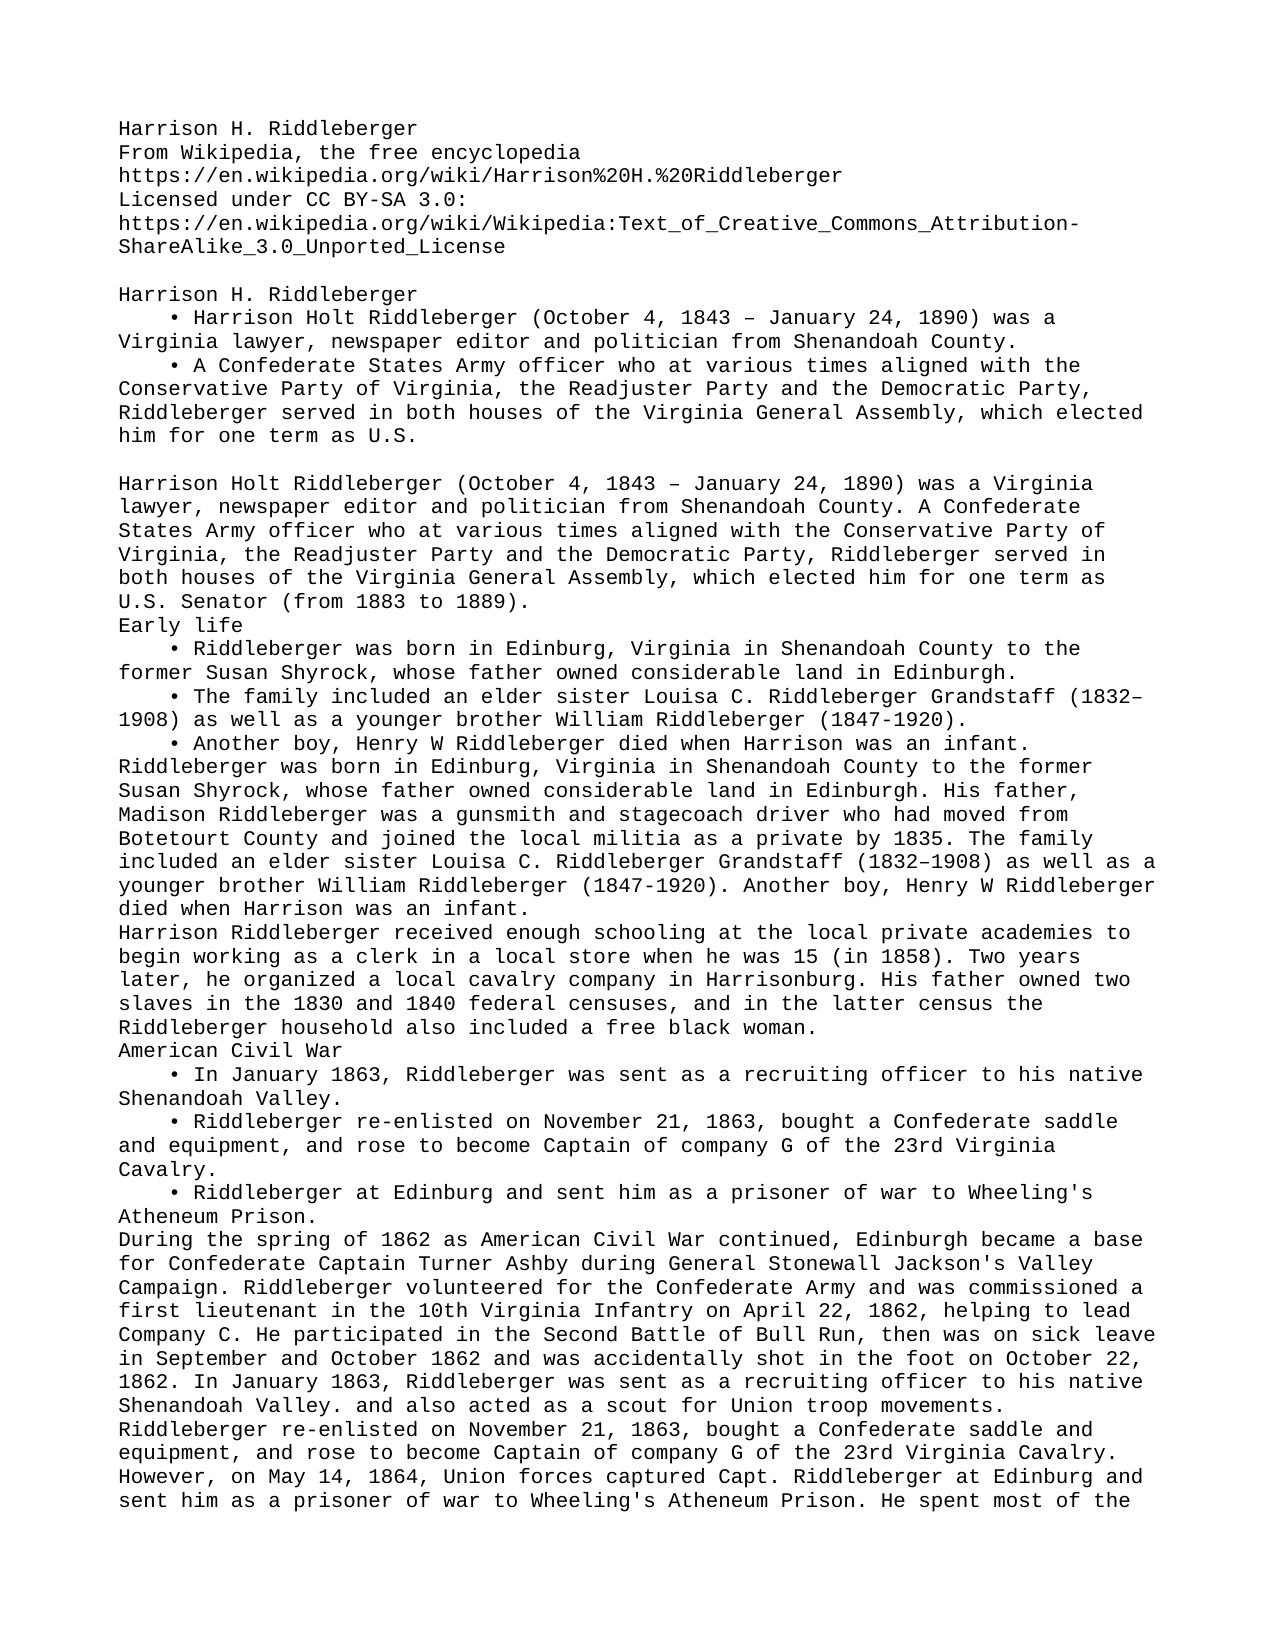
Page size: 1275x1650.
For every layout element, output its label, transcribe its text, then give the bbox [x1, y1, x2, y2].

text Harrison Riddleberger received enough schooling at the local private academies to begin working as a clerk in a local store when he was 15 (in 1858). Two years later, he organized a local cavalry company in Harrisonburg. His father owned two slaves in the 1830 and 1840 federal censuses, and in the latter census the Riddleberger household also included a free black woman. [118, 922, 1157, 1040]
text Harrison H. Riddleberger [118, 284, 1157, 307]
text American Civil War [118, 1040, 1157, 1064]
text Harrison H. Riddleberger [118, 118, 1157, 142]
text • Harrison Holt Riddleberger (October 4, 1843 – January 24, 1890) was a Virginia lawyer, newspaper editor and politician from Shenandoah County. [118, 307, 1157, 354]
text • In January 1863, Riddleberger was sent as a recruiting officer to his native Shenandoah Valley. [118, 1064, 1157, 1111]
text • The family included an elder sister Louisa C. Riddleberger Grandstaff (1832–1908) as well as a younger brother William Riddleberger (1847-1920). [118, 686, 1157, 733]
text • Another boy, Henry W Riddleberger died when Harrison was an infant. [118, 733, 1157, 757]
text https://en.wikipedia.org/wiki/Harrison%20H.%20Riddleberger [118, 165, 1157, 189]
text Riddleberger was born in Edinburg, Virginia in Shenandoah County to the former Susan Shyrock, whose father owned considerable land in Edinburgh. His father, Madison Riddleberger was a gunsmith and stagecoach driver who had moved from Botetourt County and joined the local militia as a private by 1835. The family included an elder sister Louisa C. Riddleberger Grandstaff (1832–1908) as well as a younger brother William Riddleberger (1847-1920). Another boy, Henry W Riddleberger died when Harrison was an infant. [118, 757, 1157, 922]
text During the spring of 1862 as American Civil War continued, Edinburgh became a base for Confederate Captain Turner Ashby during General Stonewall Jackson's Valley Campaign. Riddleberger volunteered for the Confederate Army and was commissioned a first lieutenant in the 10th Virginia Infantry on April 22, 1862, helping to lead Company C. He participated in the Second Battle of Bull Run, then was on sick leave in September and October 1862 and was accidentally shot in the foot on October 22, 1862. In January 1863, Riddleberger was sent as a recruiting officer to his native Shenandoah Valley. and also acted as a scout for Union troop movements. [118, 1229, 1157, 1419]
text Harrison Holt Riddleberger (October 4, 1843 – January 24, 1890) was a Virginia lawyer, newspaper editor and politician from Shenandoah County. A Confederate States Army officer who at various times aligned with the Conservative Party of Virginia, the Readjuster Party and the Democratic Party, Riddleberger served in both houses of the Virginia General Assembly, which elected him for one term as U.S. Senator (from 1883 to 1889). [118, 473, 1157, 615]
text Licensed under CC BY-SA 3.0: [118, 189, 1157, 213]
text • Riddleberger was born in Edinburg, Virginia in Shenandoah County to the former Susan Shyrock, whose father owned considerable land in Edinburgh. [118, 638, 1157, 686]
text • Riddleberger at Edinburg and sent him as a prisoner of war to Wheeling's Atheneum Prison. [118, 1182, 1157, 1229]
text Early life [118, 615, 1157, 638]
text • Riddleberger re-enlisted on November 21, 1863, bought a Confederate saddle and equipment, and rose to become Captain of company G of the 23rd Virginia Cavalry. [118, 1111, 1157, 1182]
text • A Confederate States Army officer who at various times aligned with the Conservative Party of Virginia, the Readjuster Party and the Democratic Party, Riddleberger served in both houses of the Virginia General Assembly, which elected him for one term as U.S. [118, 354, 1157, 449]
text From Wikipedia, the free encyclopedia [118, 142, 1157, 165]
text Riddleberger re-enlisted on November 21, 1863, bought a Confederate saddle and equipment, and rose to become Captain of company G of the 23rd Virginia Cavalry. However, on May 14, 1864, Union forces captured Capt. Riddleberger at Edinburg and sent him as a prisoner of war to Wheeling's Atheneum Prison. He spent most of the [118, 1419, 1157, 1513]
text https://en.wikipedia.org/wiki/Wikipedia:Text_of_Creative_Commons_Attribution-ShareAlike_3.0_Unported_License [118, 213, 1157, 260]
